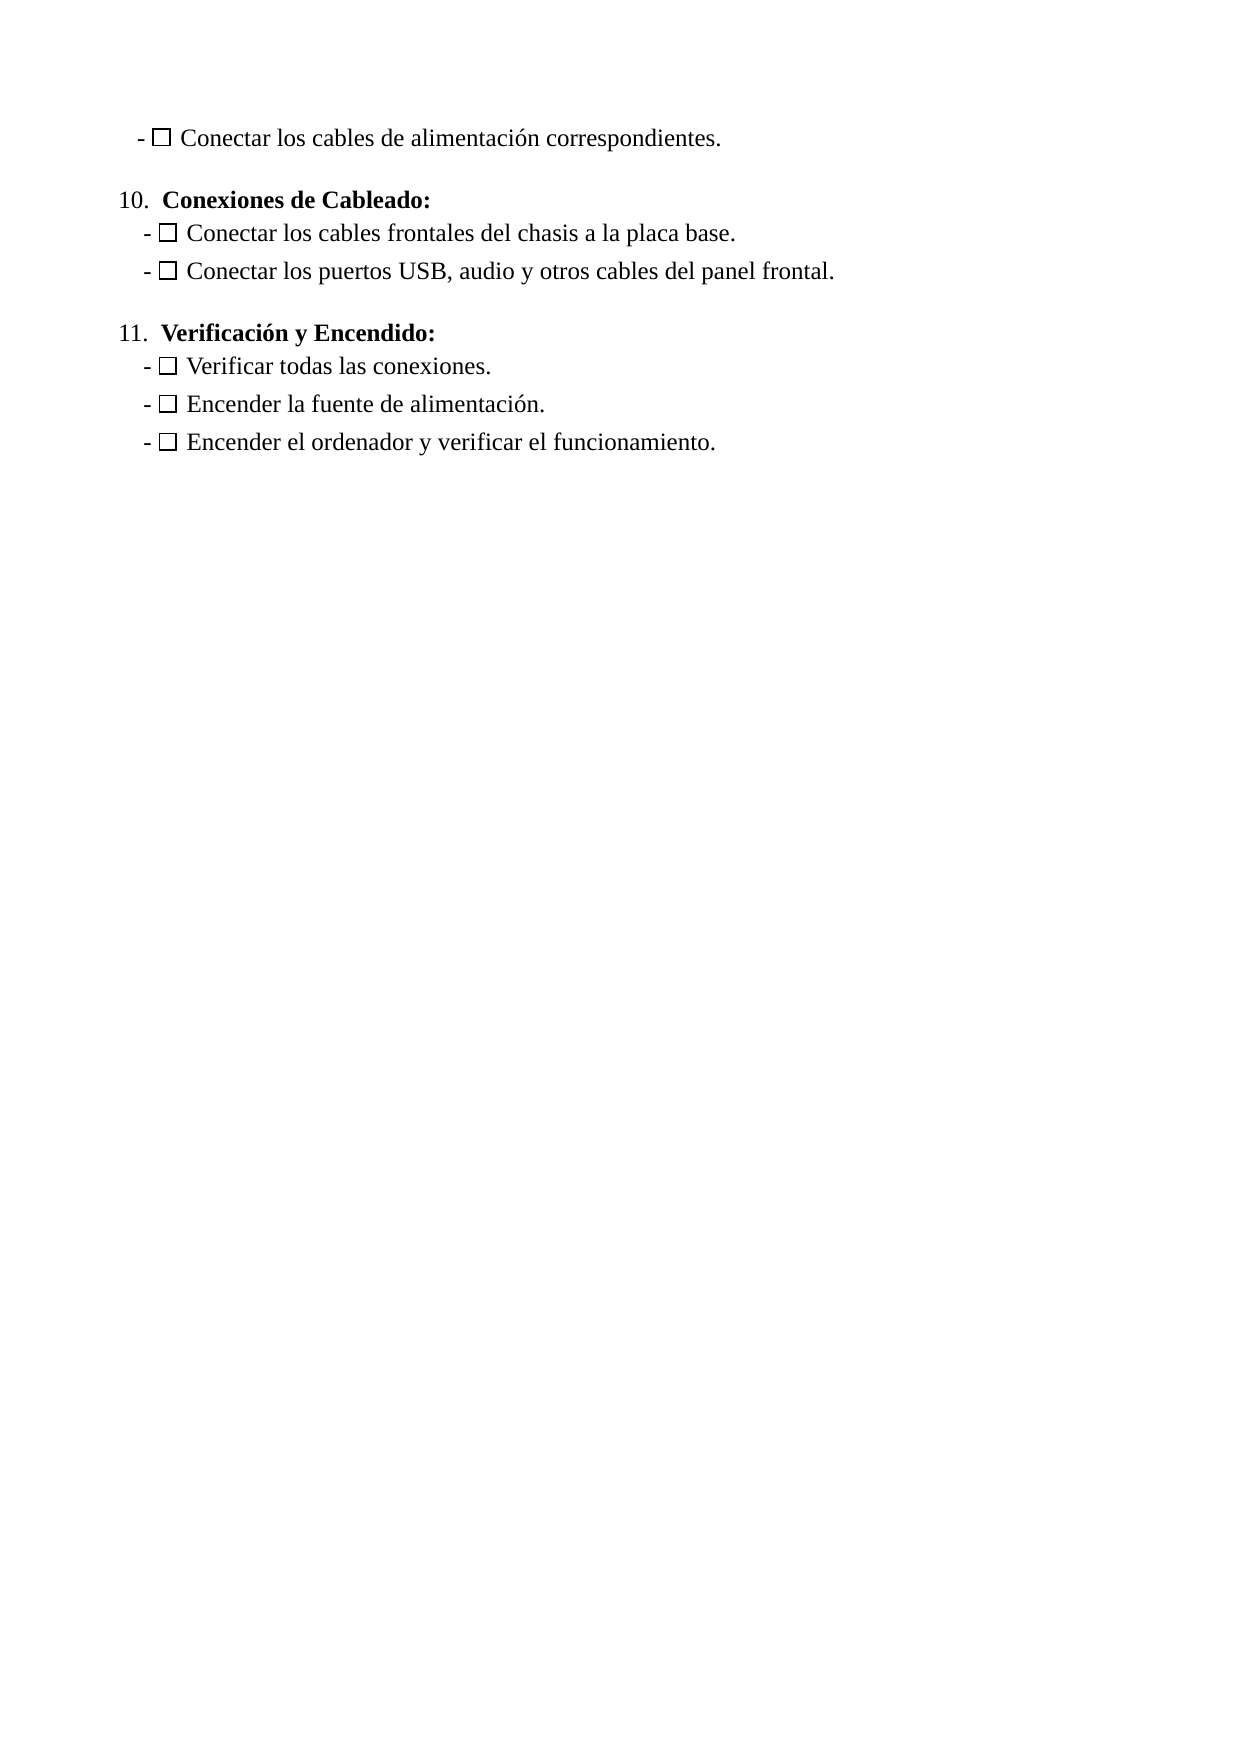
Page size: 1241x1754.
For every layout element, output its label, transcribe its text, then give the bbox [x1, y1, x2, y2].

text [118, 347, 158, 385]
text - Verificar todas las conexiones. [180, 347, 1122, 385]
text [118, 385, 158, 423]
text [118, 423, 158, 461]
text - Encender la fuente de alimentación. [180, 385, 1122, 423]
text - Conectar los puertos USB, audio y otros cables del panel frontal. [180, 251, 1122, 289]
text [118, 118, 151, 156]
text - Encender el ordenador y verificar el funcionamiento. [180, 423, 1122, 461]
text [118, 251, 158, 289]
text 10. Conexiones de Cableado: [118, 185, 1122, 213]
text - Conectar los cables de alimentación correspondientes. [174, 118, 1122, 156]
text 11. Verificación y Encendido: [118, 318, 1122, 347]
text - Conectar los cables frontales del chasis a la placa base. [118, 213, 1122, 251]
